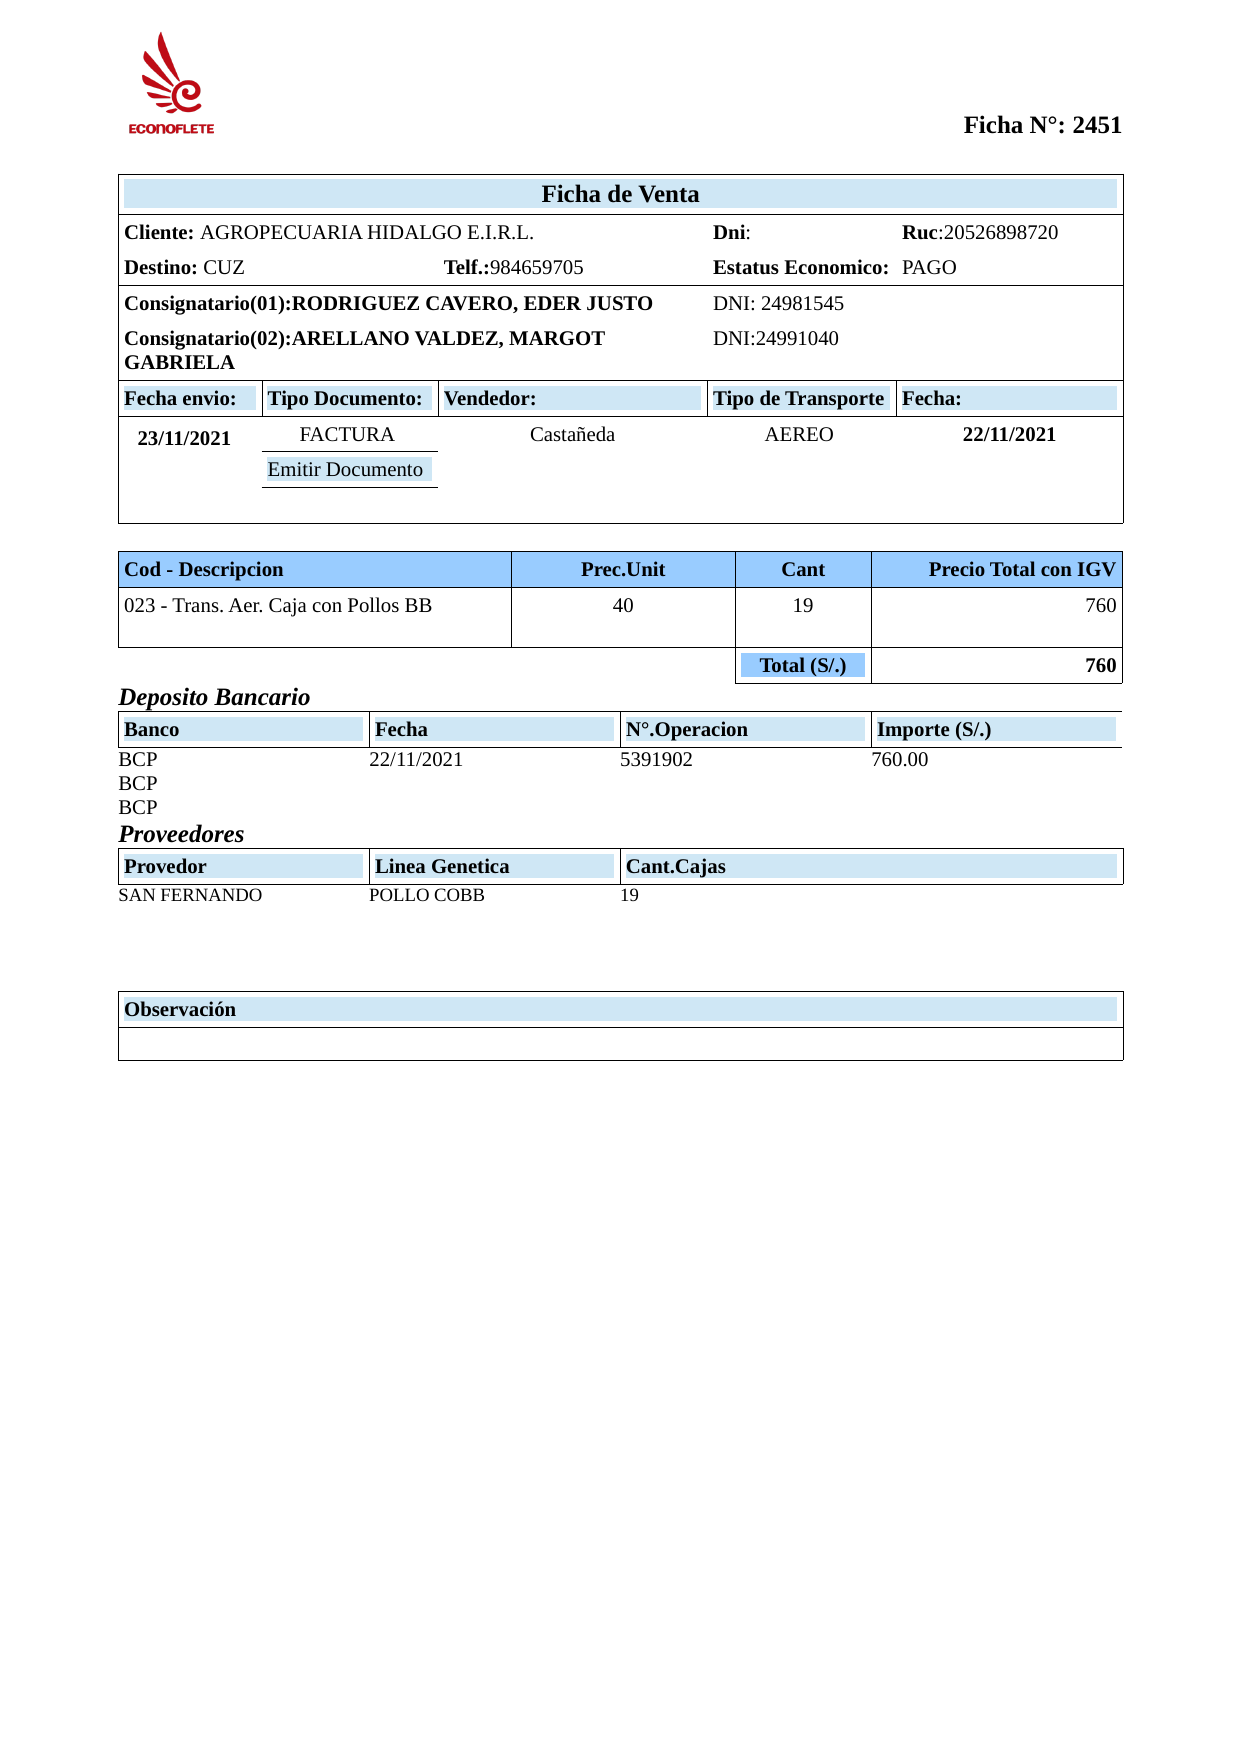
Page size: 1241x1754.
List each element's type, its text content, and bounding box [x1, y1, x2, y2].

table_cell [620, 795, 871, 819]
table_cell [871, 771, 1122, 795]
table_cell [369, 948, 620, 970]
table_cell Consignatario(02):ARELLANO VALDEZ, MARGOT GABRIELA [119, 321, 707, 380]
table_cell 760.00 [871, 748, 1122, 771]
table_cell [119, 1028, 1123, 1060]
table_header Importe (S/.) [872, 712, 1122, 747]
table_cell BCP [118, 748, 369, 771]
table_cell [369, 927, 620, 948]
table_header Precio Total con IGV [872, 552, 1122, 587]
table_cell Telf.:984659705 [438, 249, 707, 285]
table_cell 22/11/2021 [896, 417, 1123, 523]
table_cell DNI:24991040 [707, 321, 1123, 380]
text Deposito Bancario [118, 682, 1122, 711]
table_cell FACTURA [262, 417, 438, 451]
table_cell [369, 795, 620, 819]
table_cell [620, 970, 1123, 991]
table_cell Ruc:20526898720 [896, 215, 1123, 249]
table_cell Vendedor: [439, 381, 707, 416]
table_cell [369, 905, 620, 927]
table_cell [620, 905, 1123, 927]
table_header Cant.Cajas [621, 849, 1123, 883]
table_cell Fecha: [897, 381, 1123, 416]
table_cell PAGO [896, 249, 1123, 285]
table_cell Cliente: AGROPECUARIA HIDALGO E.I.R.L. [119, 215, 707, 249]
table_cell [118, 927, 369, 948]
table_cell [262, 488, 438, 523]
table_cell 5391902 [620, 748, 871, 771]
table_cell [118, 970, 369, 991]
table_header N°.Operacion [621, 712, 871, 747]
table_cell AEREO [707, 417, 896, 523]
table_cell Dni: [707, 215, 896, 249]
table_cell BCP [118, 795, 369, 819]
table_cell Tipo de Transporte [708, 381, 896, 416]
table_cell BCP [118, 771, 369, 795]
table_cell [871, 795, 1122, 819]
table_header Provedor [119, 849, 369, 883]
table_cell 22/11/2021 [369, 748, 620, 771]
table_cell [620, 927, 1123, 948]
table_header Linea Genetica [370, 849, 620, 883]
table_cell 23/11/2021 [119, 417, 262, 523]
table_cell [511, 648, 735, 682]
table_cell Total (S/.) [736, 648, 871, 682]
table_cell Consignatario(01):RODRIGUEZ CAVERO, EDER JUSTO [119, 286, 707, 321]
table_cell 40 [512, 588, 735, 647]
table_cell SAN FERNANDO [118, 885, 369, 905]
table_cell Destino: CUZ [119, 249, 438, 285]
table_cell [118, 905, 369, 927]
table_cell 023 - Trans. Aer. Caja con Pollos BB [119, 588, 511, 647]
table_cell 760 [872, 648, 1122, 682]
table_cell [620, 771, 871, 795]
table_cell [118, 648, 511, 682]
table_cell Emitir Documento [262, 452, 438, 487]
table_header Cant [736, 552, 871, 587]
table_header Cod - Descripcion [119, 552, 511, 587]
picture [118, 31, 225, 134]
table_cell [118, 948, 369, 970]
table_cell 19 [620, 885, 1123, 905]
table_header Prec.Unit [512, 552, 735, 587]
table_header Fecha [370, 712, 620, 747]
table_cell Castañeda [438, 417, 707, 523]
table_header Ficha de Venta [119, 175, 1123, 214]
table_cell Estatus Economico: [707, 249, 896, 285]
table_cell [369, 771, 620, 795]
text Proveedores [118, 819, 1122, 848]
table_cell [620, 948, 1123, 970]
table_header Observación [119, 992, 1123, 1027]
table_header Banco [119, 712, 369, 747]
table_cell POLLO COBB [369, 885, 620, 905]
table_cell 760 [872, 588, 1122, 647]
table_cell Fecha envio: [119, 381, 262, 416]
table_cell DNI: 24981545 [707, 286, 1123, 321]
table_cell 19 [736, 588, 871, 647]
table_cell Tipo Documento: [263, 381, 438, 416]
table_cell [369, 970, 620, 991]
